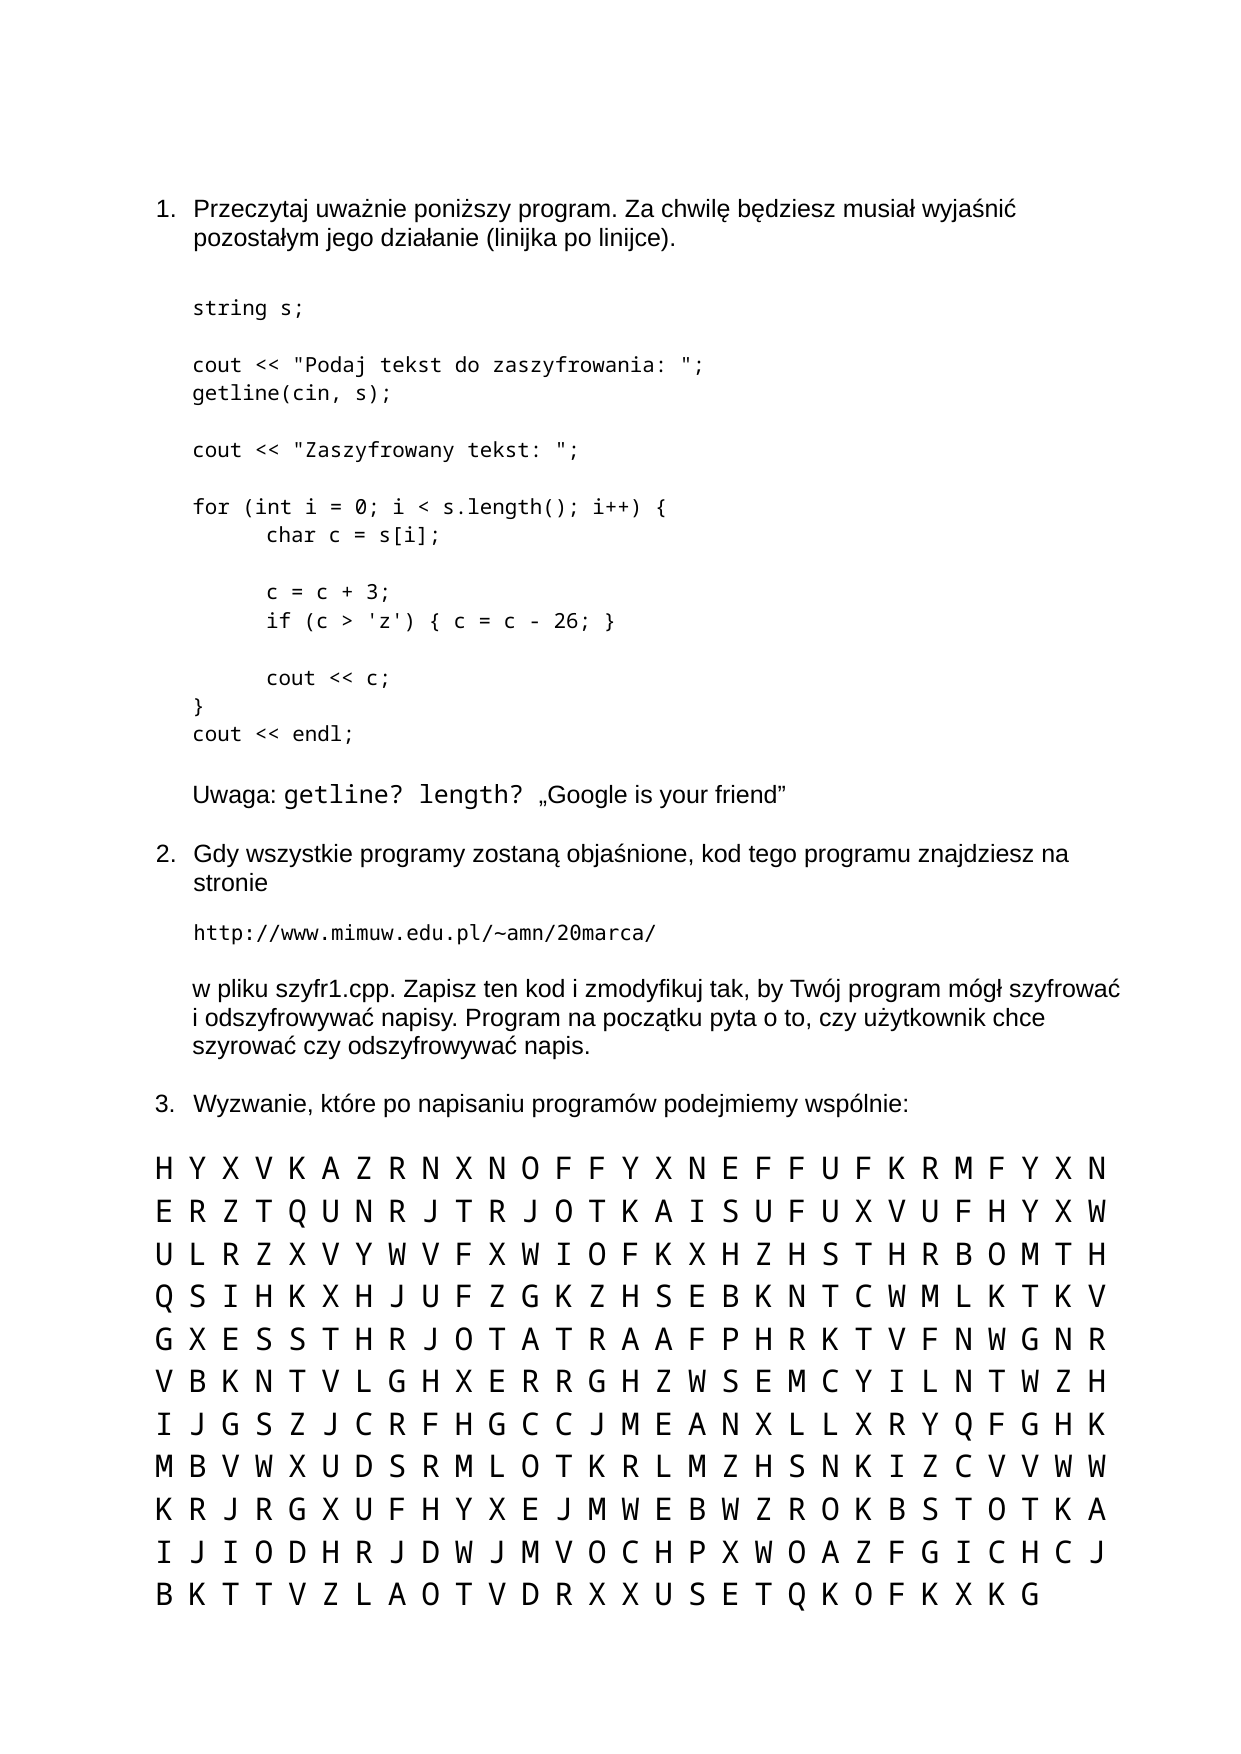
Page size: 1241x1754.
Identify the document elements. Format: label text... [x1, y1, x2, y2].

text string s; [118, 293, 1122, 321]
text char c = s[i]; [118, 521, 1122, 549]
text gxessthrjotatraafphrktvfnwgnr [154, 1317, 1122, 1359]
text erztqunrjtrjotkaisufuxvufhyxw [154, 1189, 1122, 1231]
text Uwaga: getline? length? „Google is your friend” [118, 776, 1122, 811]
text ijgszjcrfhgccjmeanxllxryqfghk [154, 1402, 1122, 1444]
text qsihkxhjufzgkzhsebkntcwmlktkv [154, 1274, 1122, 1317]
list Przeczytaj uważnie poniższy program. Za chwilę będziesz musiał wyjaśnić pozostałym jego działanie (linijka po linijce). [156, 194, 1122, 281]
text cout << endl; [118, 719, 1122, 748]
text cout << "Podaj tekst do zaszyfrowania: "; [118, 350, 1122, 378]
text cout << "Zaszyfrowany tekst: "; [118, 435, 1122, 464]
text bkttvzlaotvdrxxusetqkofkxkg [154, 1572, 1122, 1615]
text getline(cin, s); [118, 378, 1122, 407]
list Wyzwanie, które po napisaniu programów podejmiemy wspólnie: [154, 1089, 1122, 1117]
text vbkntvlghxerrghzwsemcyilntwzh [154, 1359, 1122, 1402]
list w pliku szyfr1.cpp. Zapisz ten kod i zmodyfikuj tak, by Twój program mógł szyfrować i odszyfrowywać napisy. Program na początku pyta o to, czy użytkownik chce szyrować czy odszyfrowywać napis. [154, 945, 1122, 1089]
text mbvwxudsrmlotkrlmzhsnkizcvvww [154, 1444, 1122, 1487]
text } [118, 691, 1122, 719]
list http://www.mimuw.edu.pl/~amn/20marca/ [156, 896, 1122, 945]
text krjrgxufhyxejmwebwzrokbstotka [154, 1487, 1122, 1530]
text c = c + 3; [118, 577, 1122, 606]
text ijiodhrjdwjmvochpxwoazfgichcj [154, 1530, 1122, 1572]
text if (c > 'z') { c = c - 26; } [118, 606, 1122, 634]
list Gdy wszystkie programy zostaną objaśnione, kod tego programu znajdziesz na stronie [156, 839, 1122, 896]
text for (int i = 0; i < s.length(); i++) { [118, 492, 1122, 521]
text cout << c; [118, 663, 1122, 691]
text ulrzxvywvfxwiofkxhzhsthrbomth [154, 1231, 1122, 1274]
text hyxvkazrnxnoffyxneffufkrmfyxn [154, 1146, 1122, 1189]
